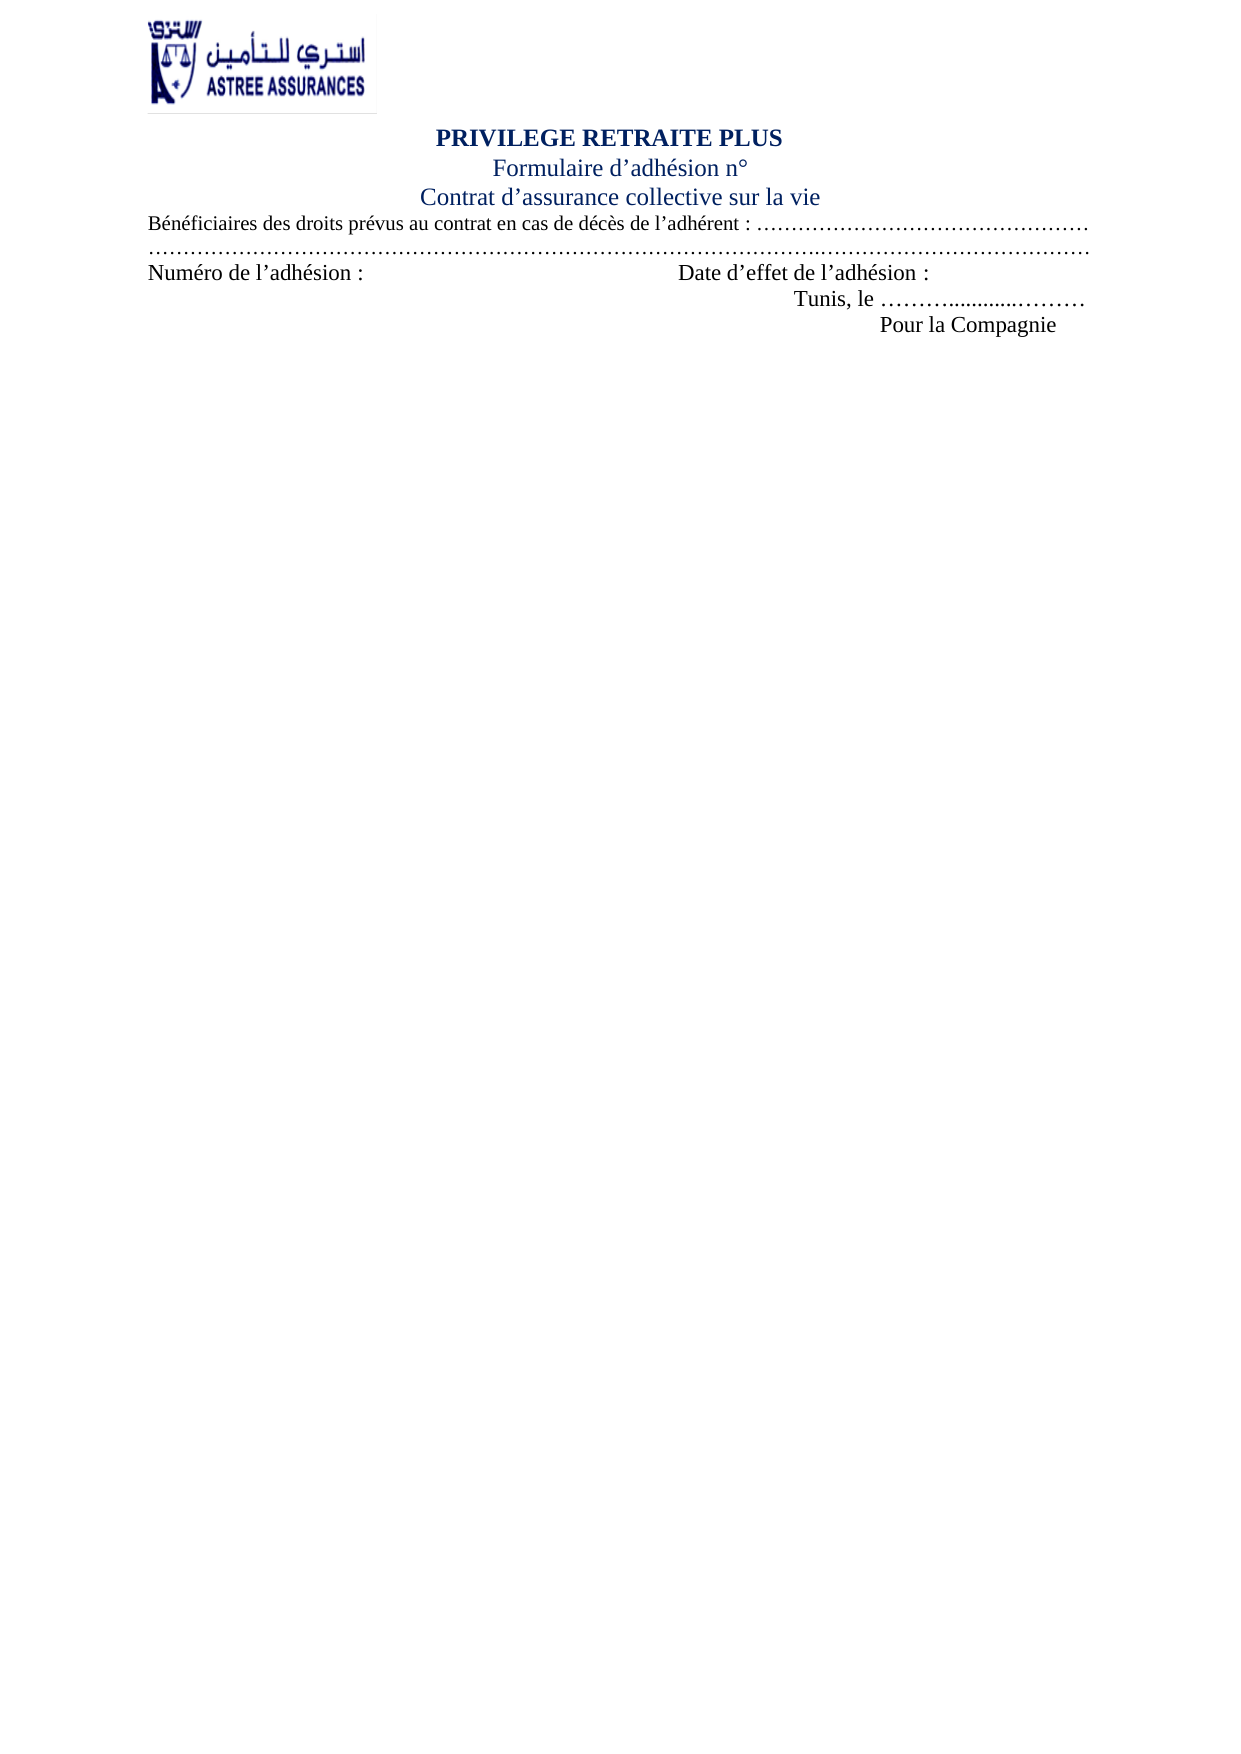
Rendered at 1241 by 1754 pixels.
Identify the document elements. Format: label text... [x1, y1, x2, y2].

text Pour la Compagnie [148, 311, 1093, 338]
text Bénéficiaires des droits prévus au contrat en cas de décès de l’adhérent : ………………………………………… [148, 211, 1093, 235]
text Numéro de l’adhésion : Date d’effet de l’adhésion : [148, 259, 1093, 285]
text Tunis, le ………............……… [148, 285, 1093, 311]
text …………………………………………………………………………………….………………………………… [148, 235, 1093, 259]
